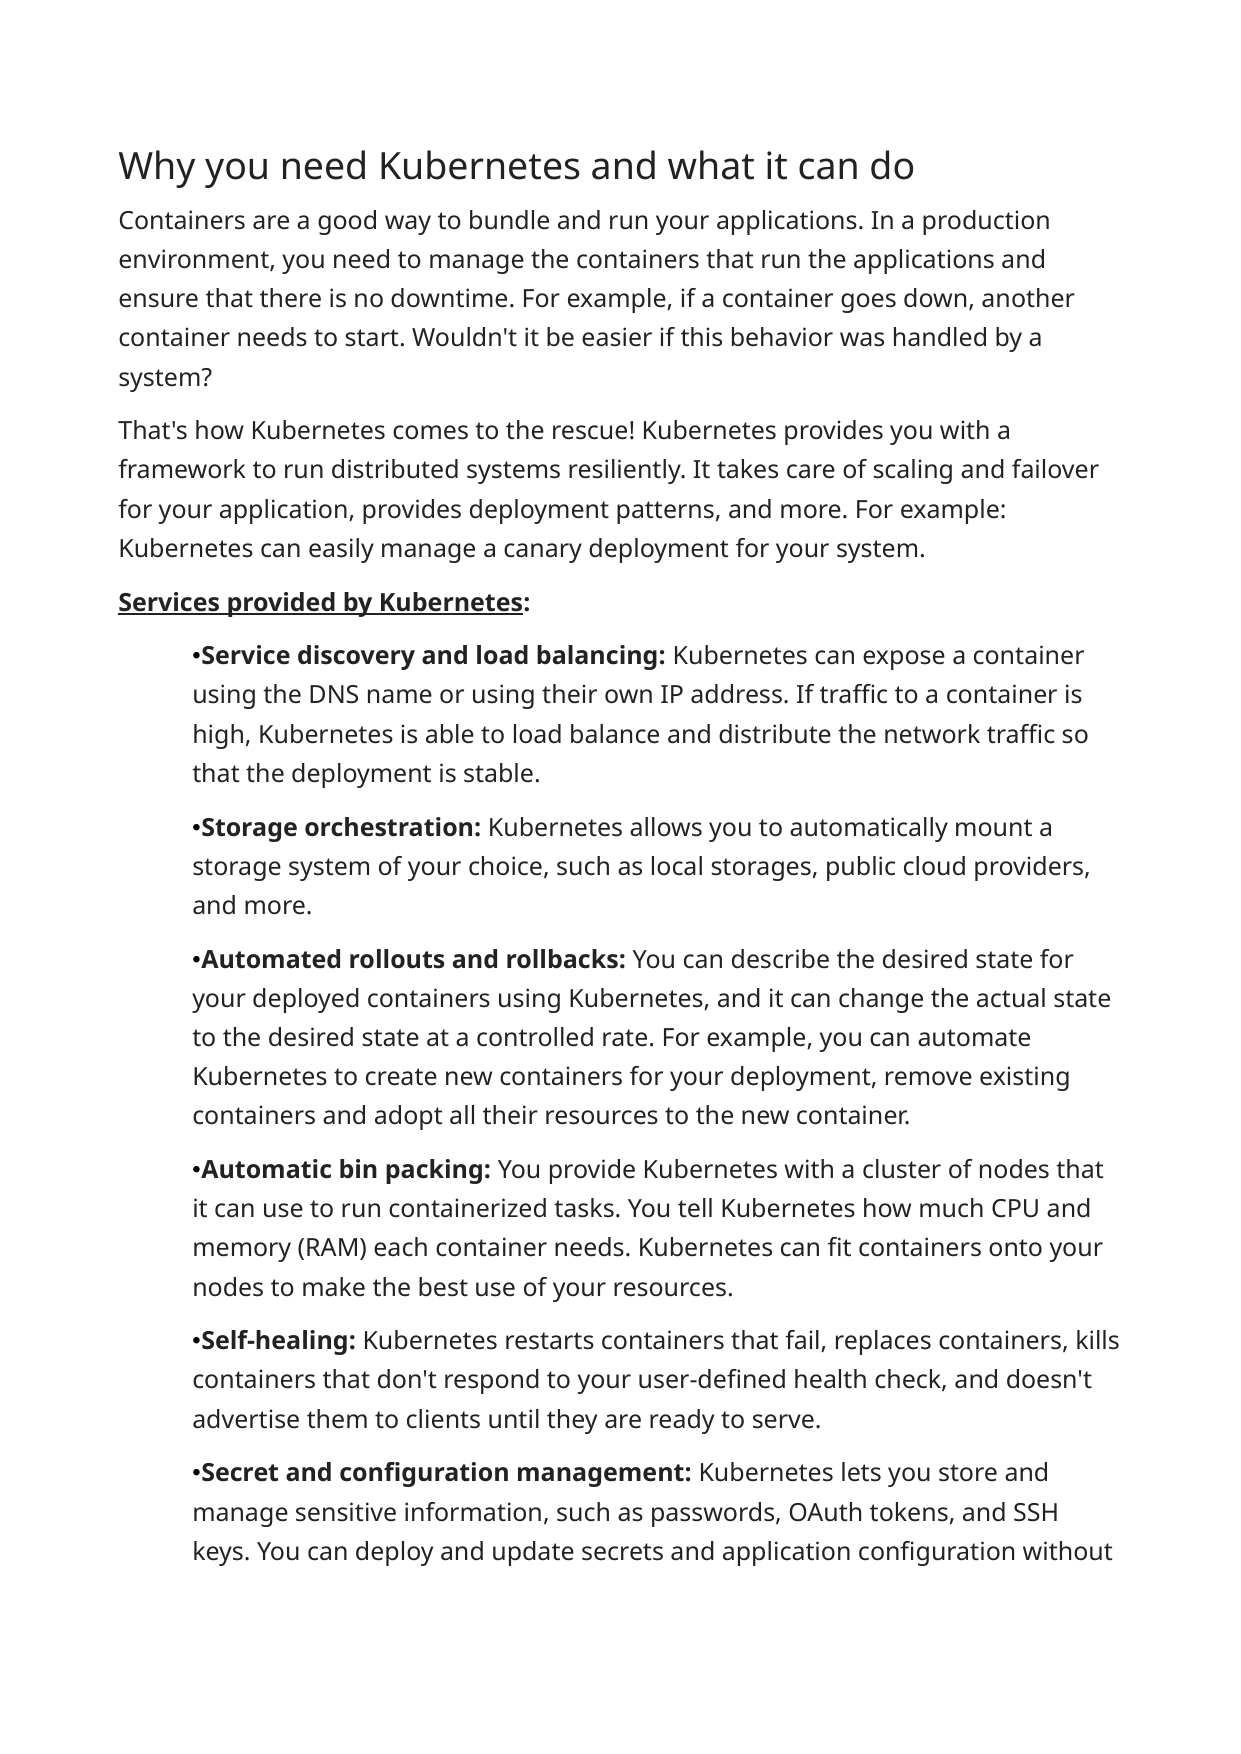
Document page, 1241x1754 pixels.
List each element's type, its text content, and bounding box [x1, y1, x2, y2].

list Self-healing: Kubernetes restarts containers that fail, replaces containers, kills containers that don't respond to your user-defined health check, and doesn't advertise them to clients until they are ready to serve. [118, 1323, 1122, 1435]
list Service discovery and load balancing: Kubernetes can expose a container using the DNS name or using their own IP address. If traffic to a container is high, Kubernetes is able to load balance and distribute the network traffic so that the deployment is stable. [118, 638, 1122, 789]
list Automated rollouts and rollbacks: You can describe the desired state for your deployed containers using Kubernetes, and it can change the actual state to the desired state at a controlled rate. For example, you can automate Kubernetes to create new containers for your deployment, remove existing containers and adopt all their resources to the new container. [118, 941, 1122, 1132]
text That's how Kubernetes comes to the rescue! Kubernetes provides you with a framework to run distributed systems resiliently. It takes care of scaling and failover for your application, provides deployment patterns, and more. For example: Kubernetes can easily manage a canary deployment for your system. [118, 413, 1122, 564]
text Containers are a good way to bundle and run your applications. In a production environment, you need to manage the containers that run the applications and ensure that there is no downtime. For example, if a container goes down, another container needs to start. Wouldn't it be easier if this behavior was handled by a system? [118, 202, 1122, 393]
text Services provided by Kubernetes: [118, 584, 1122, 618]
subtitle Why you need Kubernetes and what it can do [118, 139, 1122, 190]
list Automatic bin packing: You provide Kubernetes with a cluster of nodes that it can use to run containerized tasks. You tell Kubernetes how much CPU and memory (RAM) each container needs. Kubernetes can fit containers onto your nodes to make the best use of your resources. [118, 1152, 1122, 1303]
list Storage orchestration: Kubernetes allows you to automatically mount a storage system of your choice, such as local storages, public cloud providers, and more. [118, 809, 1122, 922]
list Secret and configuration management: Kubernetes lets you store and manage sensitive information, such as passwords, OAuth tokens, and SSH keys. You can deploy and update secrets and application configuration without [118, 1455, 1122, 1567]
